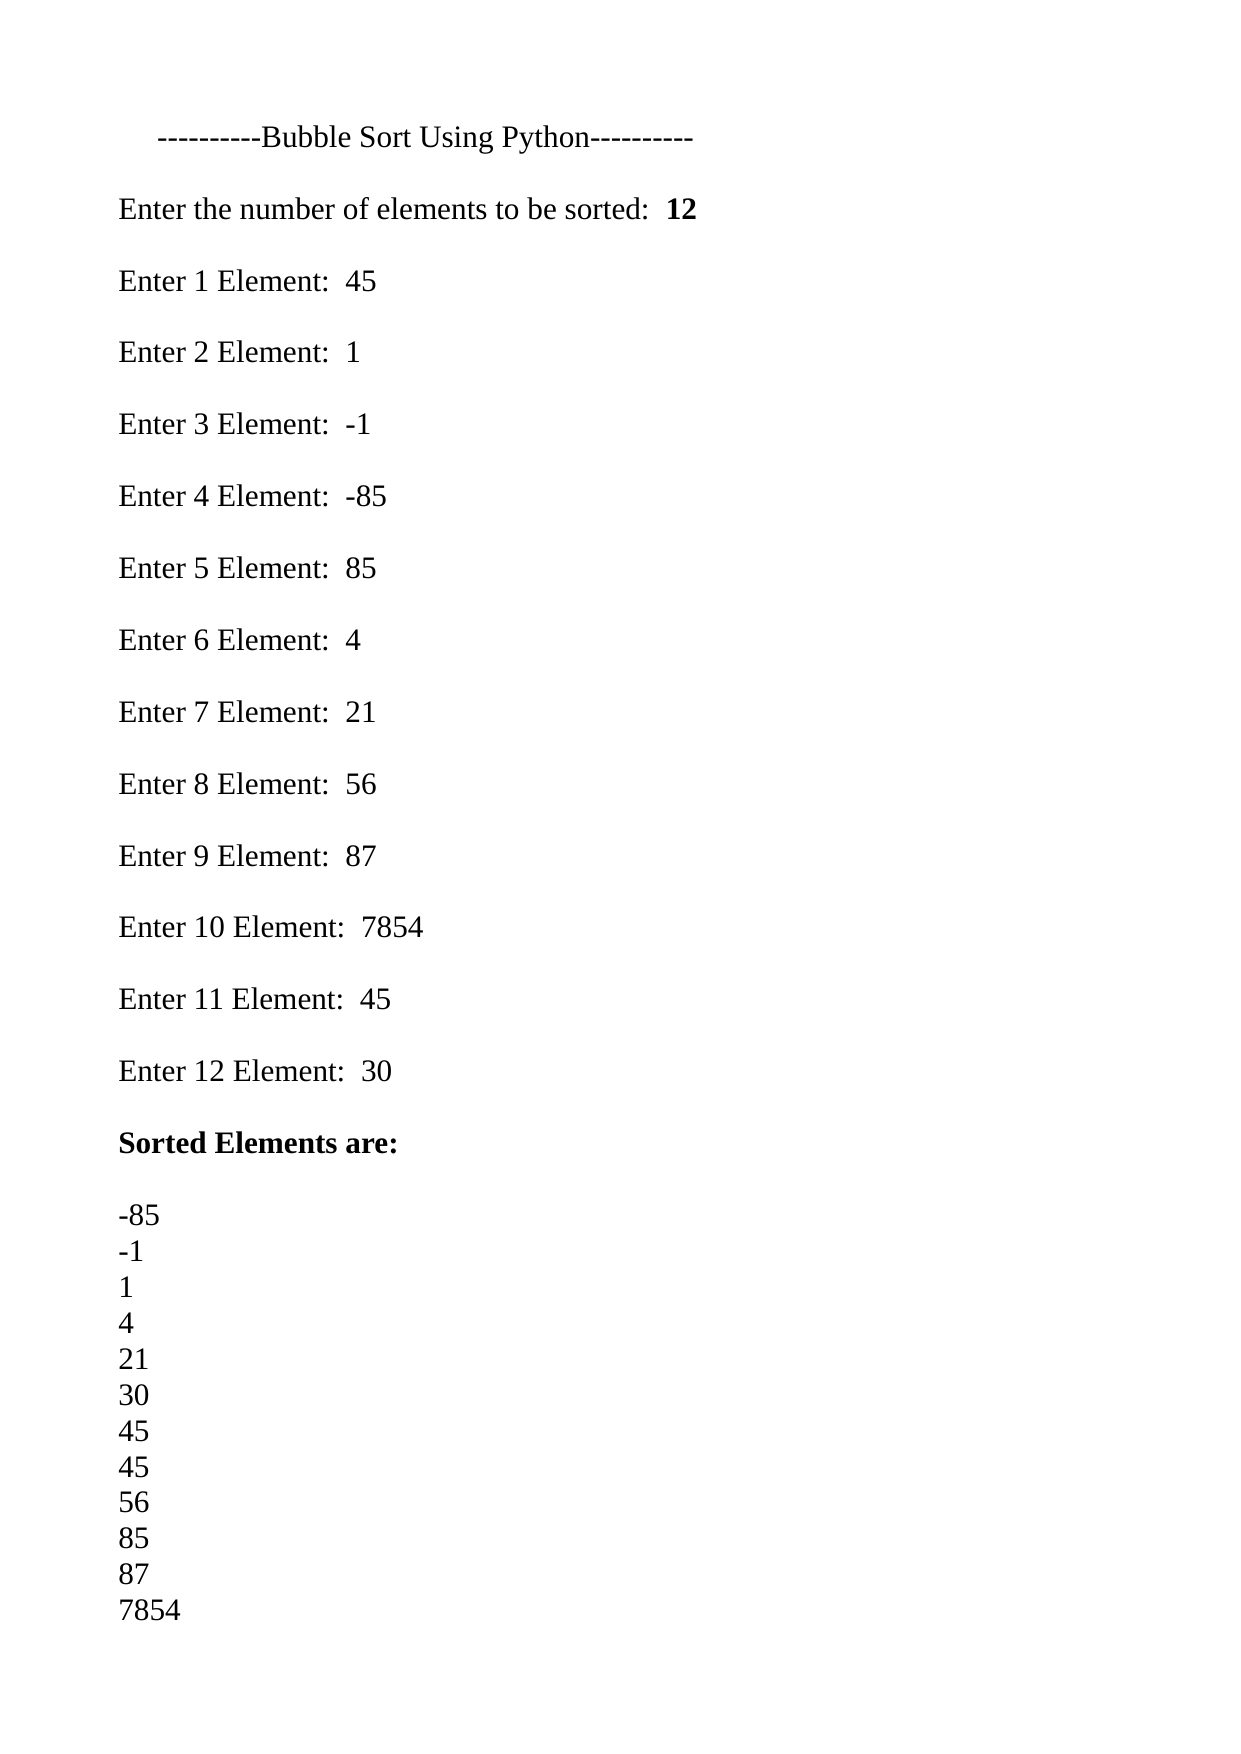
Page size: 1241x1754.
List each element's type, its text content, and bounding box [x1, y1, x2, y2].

text 85 [118, 1520, 1122, 1556]
text 7854 [118, 1592, 1122, 1627]
text 45 [118, 1412, 1122, 1448]
text Enter 9 Element: 87 [118, 837, 1122, 873]
text Enter 1 Element: 45 [118, 262, 1122, 298]
text -1 [118, 1232, 1122, 1268]
text Enter 10 Element: 7854 [118, 909, 1122, 945]
text Enter 8 Element: 56 [118, 765, 1122, 801]
text Sorted Elements are: [118, 1124, 1122, 1160]
text -85 [118, 1196, 1122, 1232]
text 56 [118, 1484, 1122, 1520]
text Enter 3 Element: -1 [118, 406, 1122, 442]
text 87 [118, 1556, 1122, 1592]
text Enter 5 Element: 85 [118, 549, 1122, 585]
text Enter 11 Element: 45 [118, 981, 1122, 1017]
text ----------Bubble Sort Using Python---------- [118, 118, 1122, 154]
text 21 [118, 1340, 1122, 1376]
text Enter the number of elements to be sorted: 12 [118, 190, 1122, 226]
text Enter 4 Element: -85 [118, 477, 1122, 513]
text Enter 12 Element: 30 [118, 1052, 1122, 1088]
text Enter 7 Element: 21 [118, 693, 1122, 729]
text Enter 6 Element: 4 [118, 621, 1122, 657]
text 30 [118, 1376, 1122, 1412]
text Enter 2 Element: 1 [118, 334, 1122, 370]
text 4 [118, 1304, 1122, 1340]
text 45 [118, 1448, 1122, 1484]
text 1 [118, 1268, 1122, 1304]
